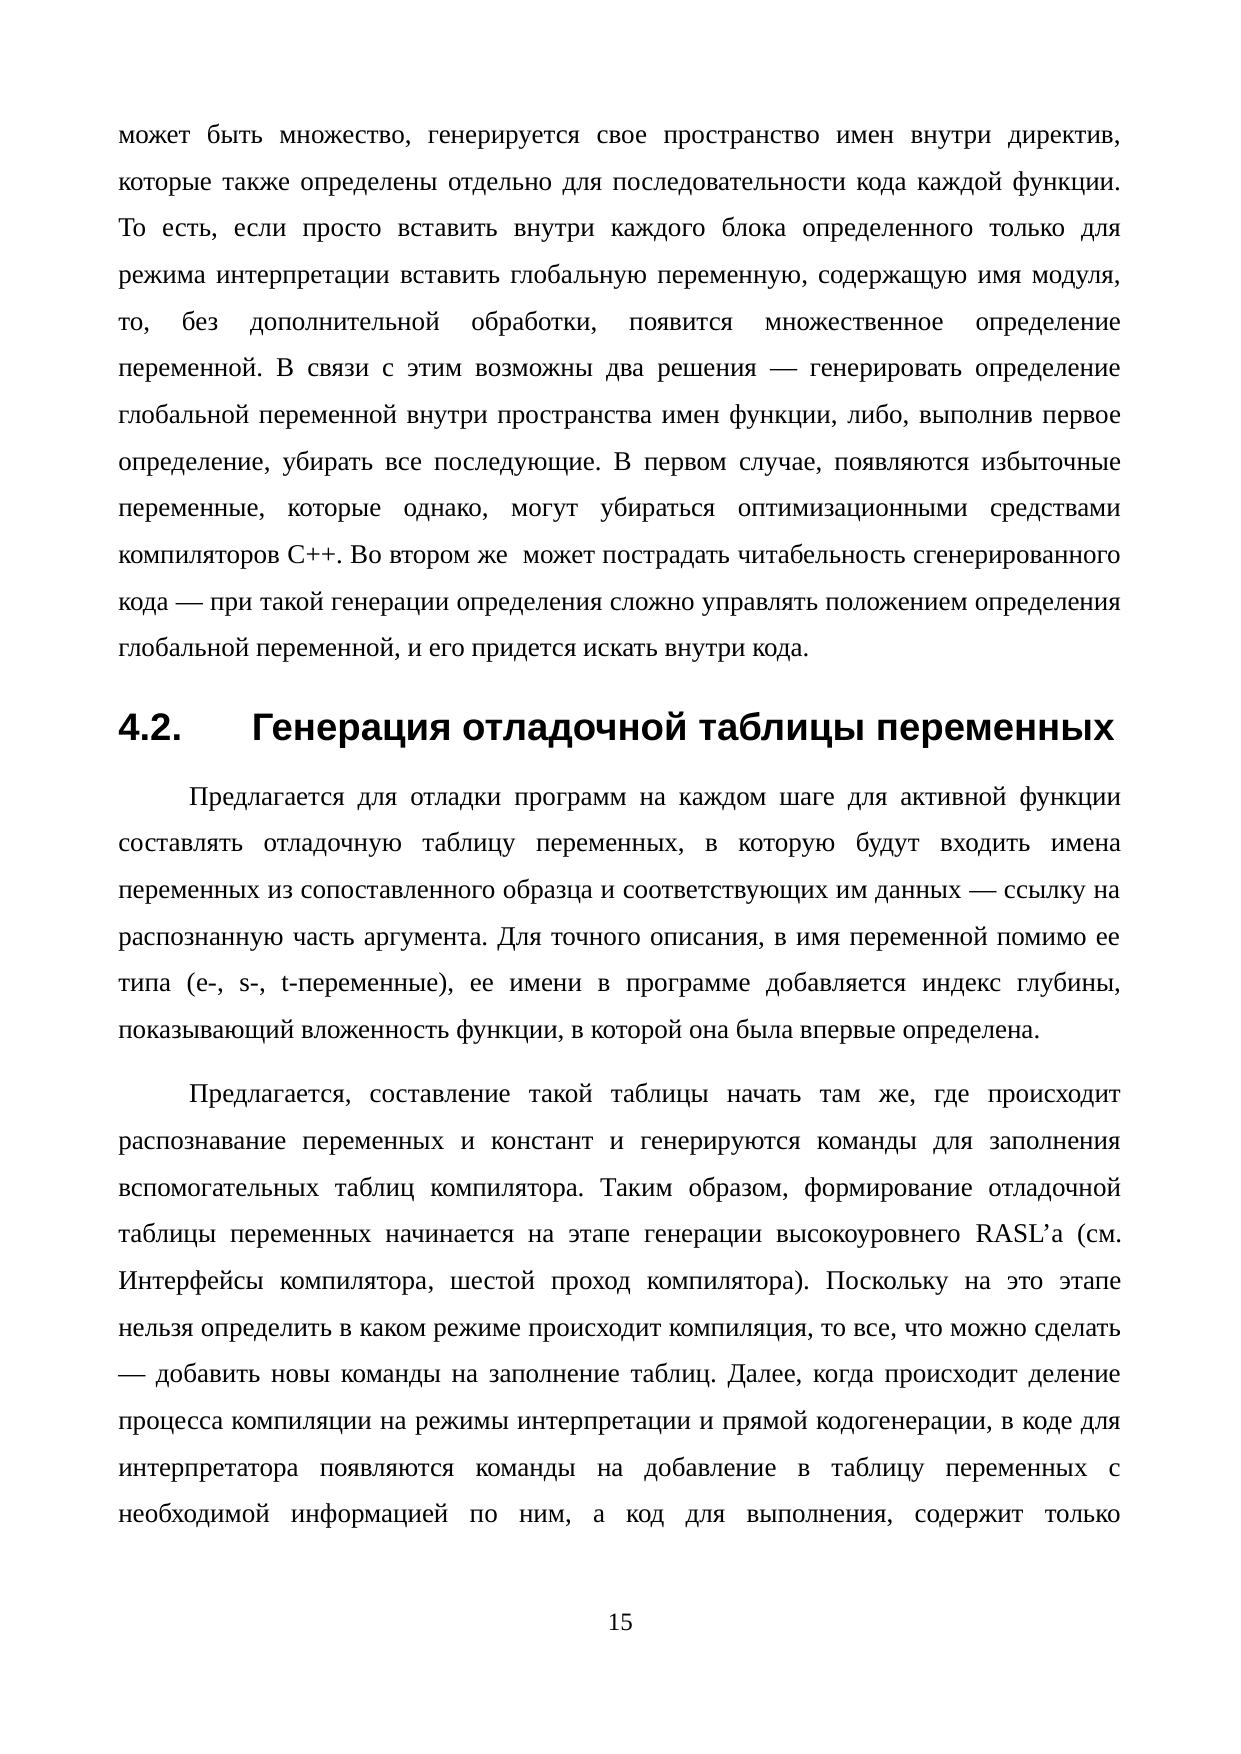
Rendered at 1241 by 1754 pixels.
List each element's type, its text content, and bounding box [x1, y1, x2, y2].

text Предлагается, составление такой таблицы начать там же, где происходит распознавание переменных и констант и генерируются команды для заполнения вспомогательных таблиц компилятора. Таким образом, формирование отладочной таблицы переменных начинается на этапе генерации высокоуровнего RASL’а (см. Интерфейсы компилятора, шестой проход компилятора). Поскольку на это этапе нельзя определить в каком режиме происходит компиляция, то все, что можно сделать — добавить новы команды на заполнение таблиц. Далее, когда происходит деление процесса компиляции на режимы интерпретации и прямой кодогенерации, в коде для интерпретатора появляются команды на добавление в таблицу переменных с необходимой информацией по ним, а код для выполнения, содержит только [118, 1077, 1122, 1529]
text может быть множество, генерируется свое пространство имен внутри директив, которые также определены отдельно для последовательности кода каждой функции. То есть, если просто вставить внутри каждого блока определенного только для режима интерпретации вставить глобальную переменную, содержащую имя модуля, то, без дополнительной обработки, появится множественное определение переменной. В связи с этим возможны два решения — генерировать определение глобальной переменной внутри пространства имен функции, либо, выполнив первое определение, убирать все последующие. В первом случае, появляются избыточные переменные, которые однако, могут убираться оптимизационными средствами компиляторов С++. Во втором же может пострадать читабельность сгенерированного кода — при такой генерации определения сложно управлять положением определения глобальной переменной, и его придется искать внутри кода. [118, 118, 1122, 663]
text Предлагается для отладки программ на каждом шаге для активной функции составлять отладочную таблицу переменных, в которую будут входить имена переменных из сопоставленного образца и соответствующих им данных — ссылку на распознанную часть аргумента. Для точного описания, в имя переменной помимо ее типа (e-, s-, t-переменные), ее имени в программе добавляется индекс глубины, показывающий вложенность функции, в которой она была впервые определена. [118, 780, 1122, 1044]
subtitle Генерация отладочной таблицы переменных [118, 705, 1122, 749]
